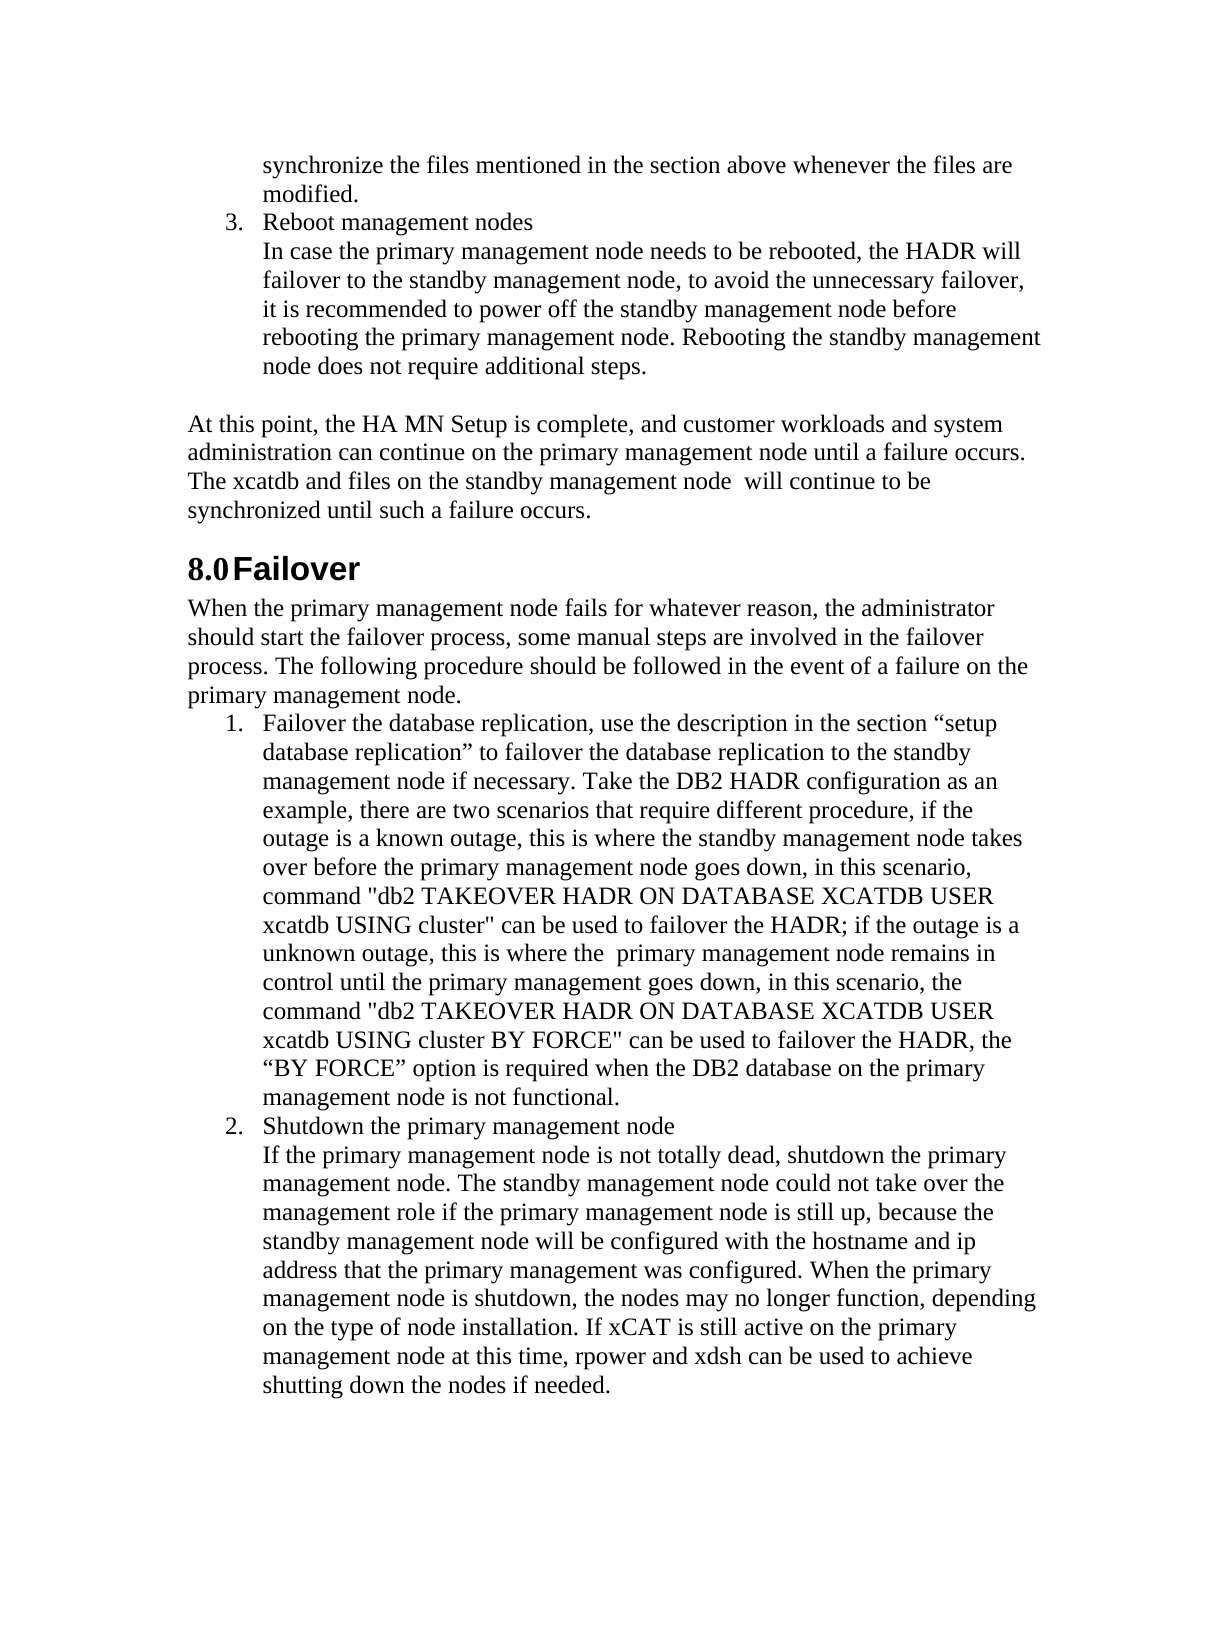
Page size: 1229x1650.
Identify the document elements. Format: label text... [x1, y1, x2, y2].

text When the primary management node fails for whatever reason, the administrator should start the failover process, some manual steps are involved in the failover process. The following procedure should be followed in the event of a failure on the primary management node. [187, 593, 1041, 708]
list Reboot management nodes [225, 207, 1041, 236]
list If the primary management node is not totally dead, shutdown the primary management node. The standby management node could not take over the management role if the primary management node is still up, because the standby management node will be configured with the hostname and ip address that the primary management was configured. When the primary management node is shutdown, the nodes may no longer function, depending on the type of node installation. If xCAT is still active on the primary management node at this time, rpower and xdsh can be used to achieve shutting down the nodes if needed. [225, 1140, 1041, 1398]
list In case the primary management node needs to be rebooted, the HADR will failover to the standby management node, to avoid the unnecessary failover, it is recommended to power off the standby management node before rebooting the primary management node. Rebooting the standby management node does not require additional steps. [225, 236, 1041, 380]
list Failover the database replication, use the description in the section “setup database replication” to failover the database replication to the standby management node if necessary. Take the DB2 HADR configuration as an example, there are two scenarios that require different procedure, if the outage is a known outage, this is where the standby management node takes over before the primary management node goes down, in this scenario, command "db2 TAKEOVER HADR ON DATABASE XCATDB USER xcatdb USING cluster" can be used to failover the HADR; if the outage is a unknown outage, this is where the primary management node remains in control until the primary management goes down, in this scenario, the command "db2 TAKEOVER HADR ON DATABASE XCATDB USER xcatdb USING cluster BY FORCE" can be used to failover the HADR, the “BY FORCE” option is required when the DB2 database on the primary management node is not functional. [225, 708, 1041, 1111]
subtitle Failover [187, 549, 1041, 587]
list Shutdown the primary management node [225, 1111, 1041, 1140]
text At this point, the HA MN Setup is complete, and customer workloads and system administration can continue on the primary management node until a failure occurs. The xcatdb and files on the standby management node will continue to be synchronized until such a failure occurs. [187, 409, 1041, 524]
list synchronize the files mentioned in the section above whenever the files are modified. [225, 150, 1041, 207]
